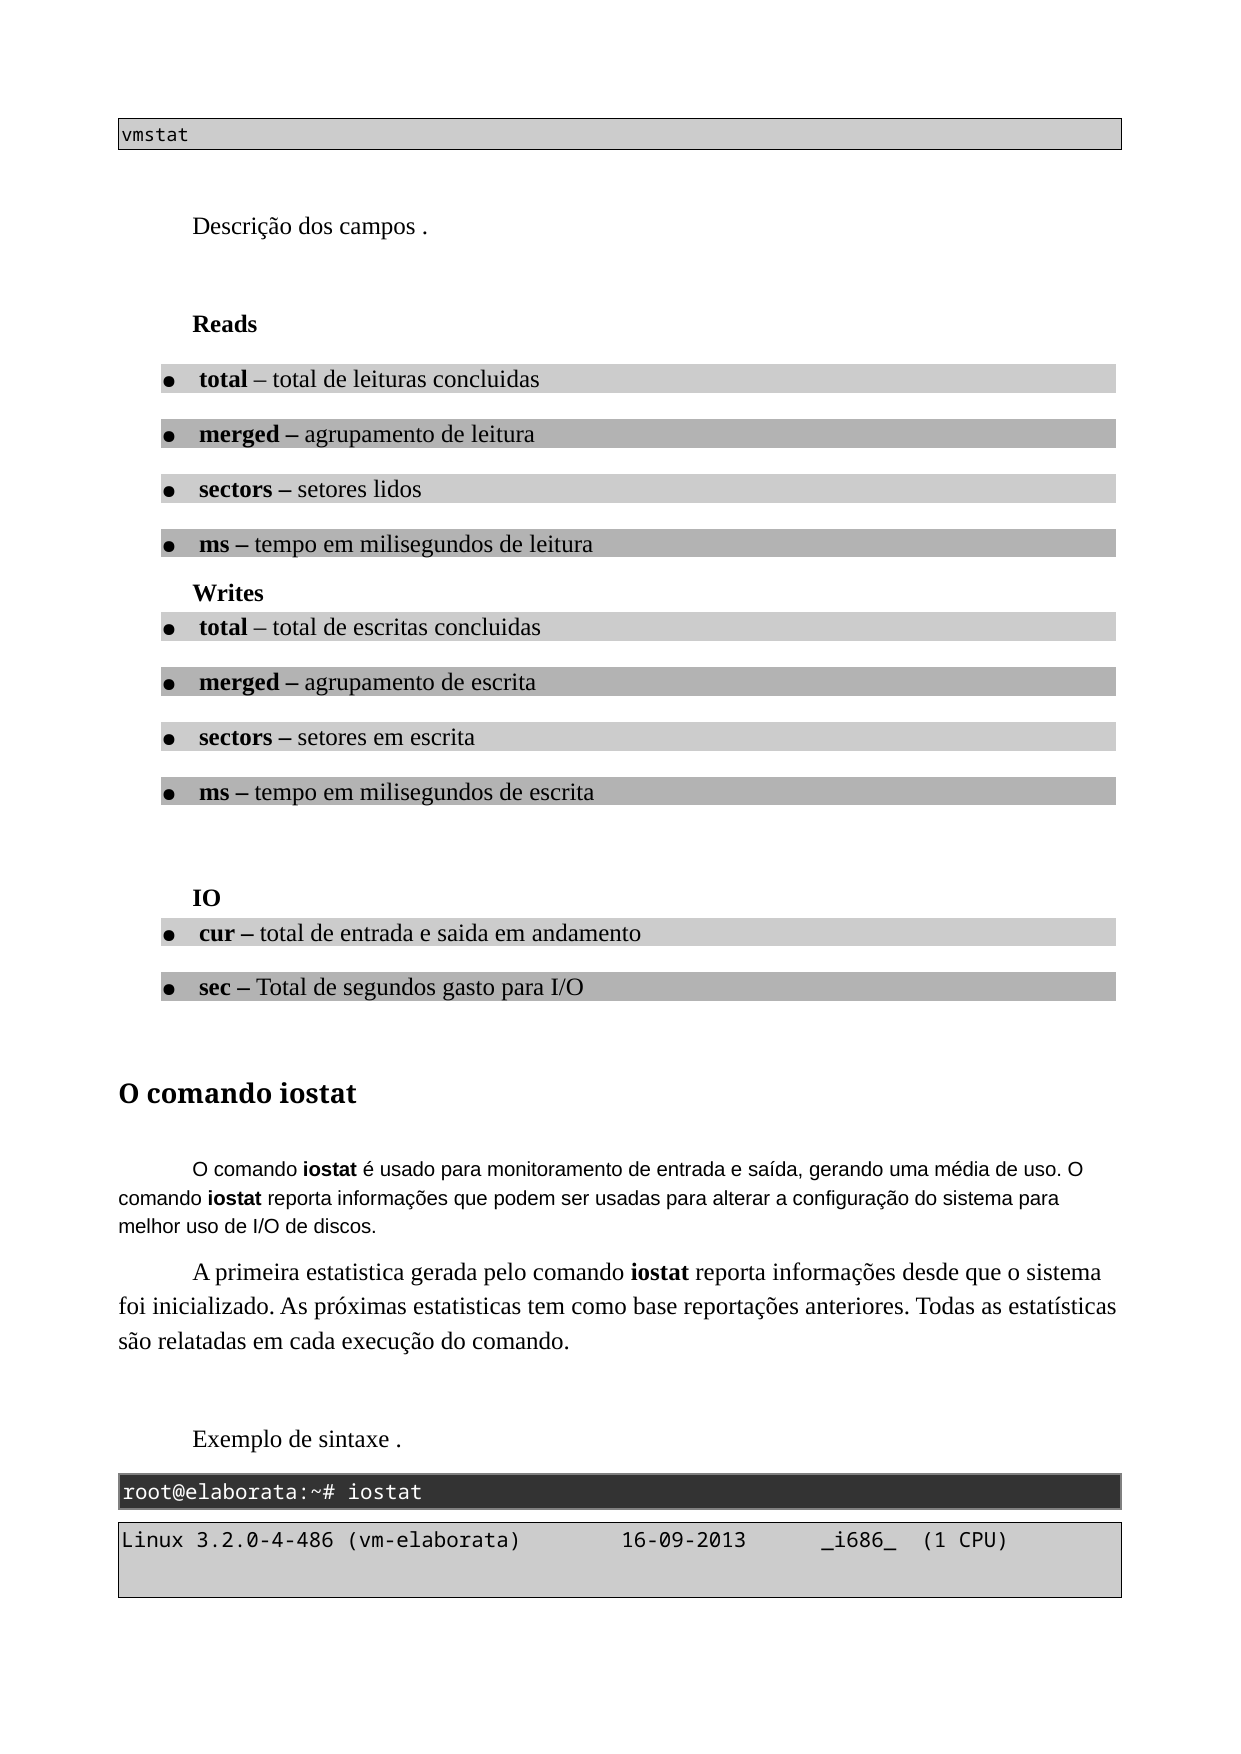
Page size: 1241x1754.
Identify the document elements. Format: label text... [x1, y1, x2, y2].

text Linux 3.2.0-4-486 (vm-elaborata) 16-09-2013 _i686_ (1 CPU) [119, 1523, 1121, 1554]
table_cell merged – agrupamento de leitura [118, 413, 1122, 468]
table_header total – total de leituras concluidas [118, 359, 1122, 413]
table_header total – total de escritas concluidas [118, 606, 1122, 661]
text vmstat [119, 119, 1121, 149]
table_cell sec – Total de segundos gasto para I/O [118, 967, 1122, 1021]
text Writes [118, 578, 1122, 606]
table_header cur – total de entrada e saida em andamento [118, 912, 1122, 967]
text Descrição dos campos . [118, 211, 1122, 240]
text root@elaborata:~# iostat [120, 1475, 1120, 1508]
text Exemplo de sintaxe . [118, 1424, 1122, 1453]
text O comando iostat é usado para monitoramento de entrada e saída, gerando uma média de uso. O comando iostat reporta informações que podem ser usadas para alterar a configuração do sistema para melhor uso de I/O de discos. [118, 1153, 1122, 1238]
table_cell sectors – setores em escrita [118, 716, 1122, 771]
table_cell ms – tempo em milisegundos de escrita [118, 771, 1122, 826]
subtitle O comando iostat [118, 1075, 1122, 1112]
text A primeira estatistica gerada pelo comando iostat reporta informações desde que o sistema foi inicializado. As próximas estatisticas tem como base reportações anteriores. Todas as estatísticas são relatadas em cada execução do comando. [118, 1257, 1122, 1354]
table_cell ms – tempo em milisegundos de leitura [118, 523, 1122, 578]
text Reads [118, 309, 1122, 338]
table_cell merged – agrupamento de escrita [118, 661, 1122, 716]
text IO [118, 883, 1122, 912]
table_cell sectors – setores lidos [118, 468, 1122, 523]
